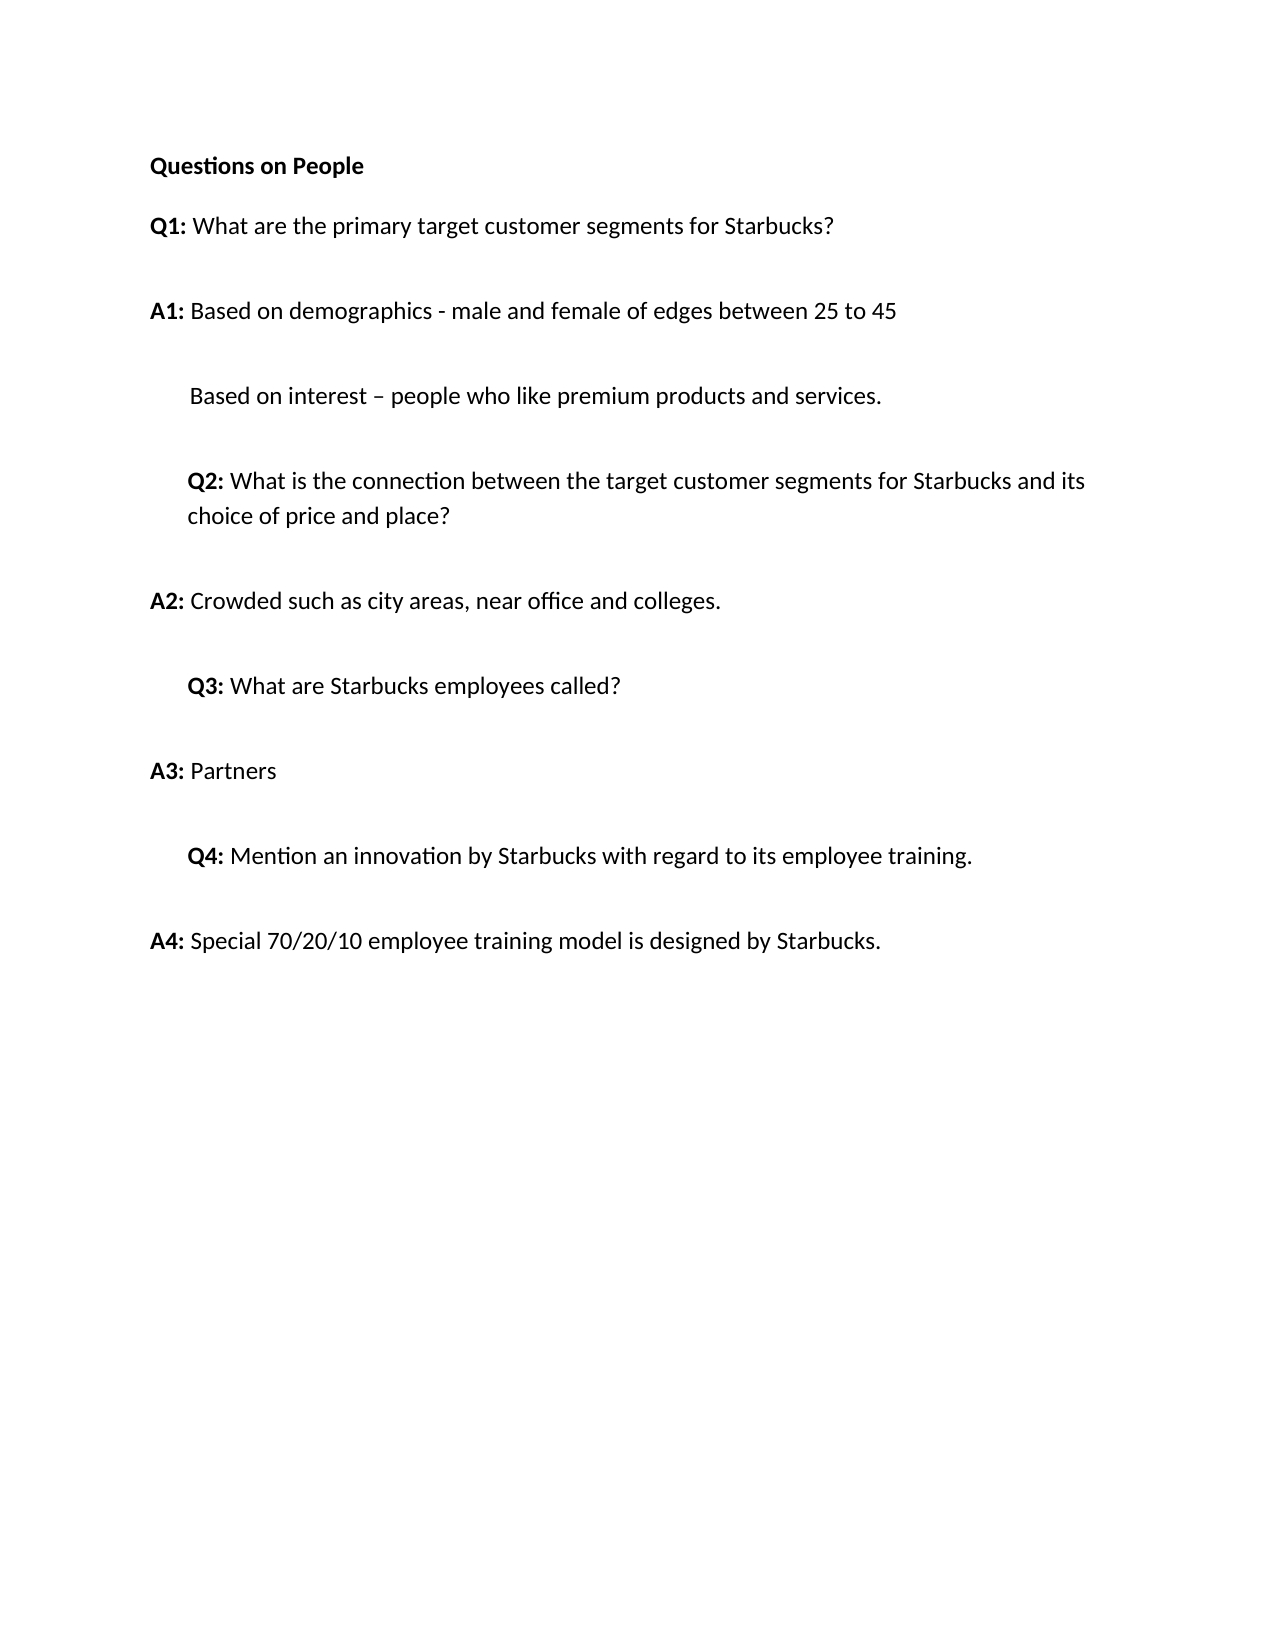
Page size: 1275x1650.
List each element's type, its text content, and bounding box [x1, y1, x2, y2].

text Q4: Mention an innovation by Starbucks with regard to its employee training. [187, 840, 1125, 871]
text A3: Partners [150, 755, 1125, 786]
text Q2: What is the connection between the target customer segments for Starbucks and its choice of price and place? [187, 465, 1125, 531]
text Questions on People [150, 150, 1125, 181]
text A4: Special 70/20/10 employee training model is designed by Starbucks. [150, 925, 1125, 956]
text A1: Based on demographics - male and female of edges between 25 to 45 [150, 295, 1125, 326]
text A2: Crowded such as city areas, near office and colleges. [150, 585, 1125, 616]
text Q1: What are the primary target customer segments for Starbucks? [150, 210, 1125, 241]
text Q3: What are Starbucks employees called? [187, 670, 1125, 701]
text Based on interest – people who like premium products and services. [150, 380, 1125, 411]
